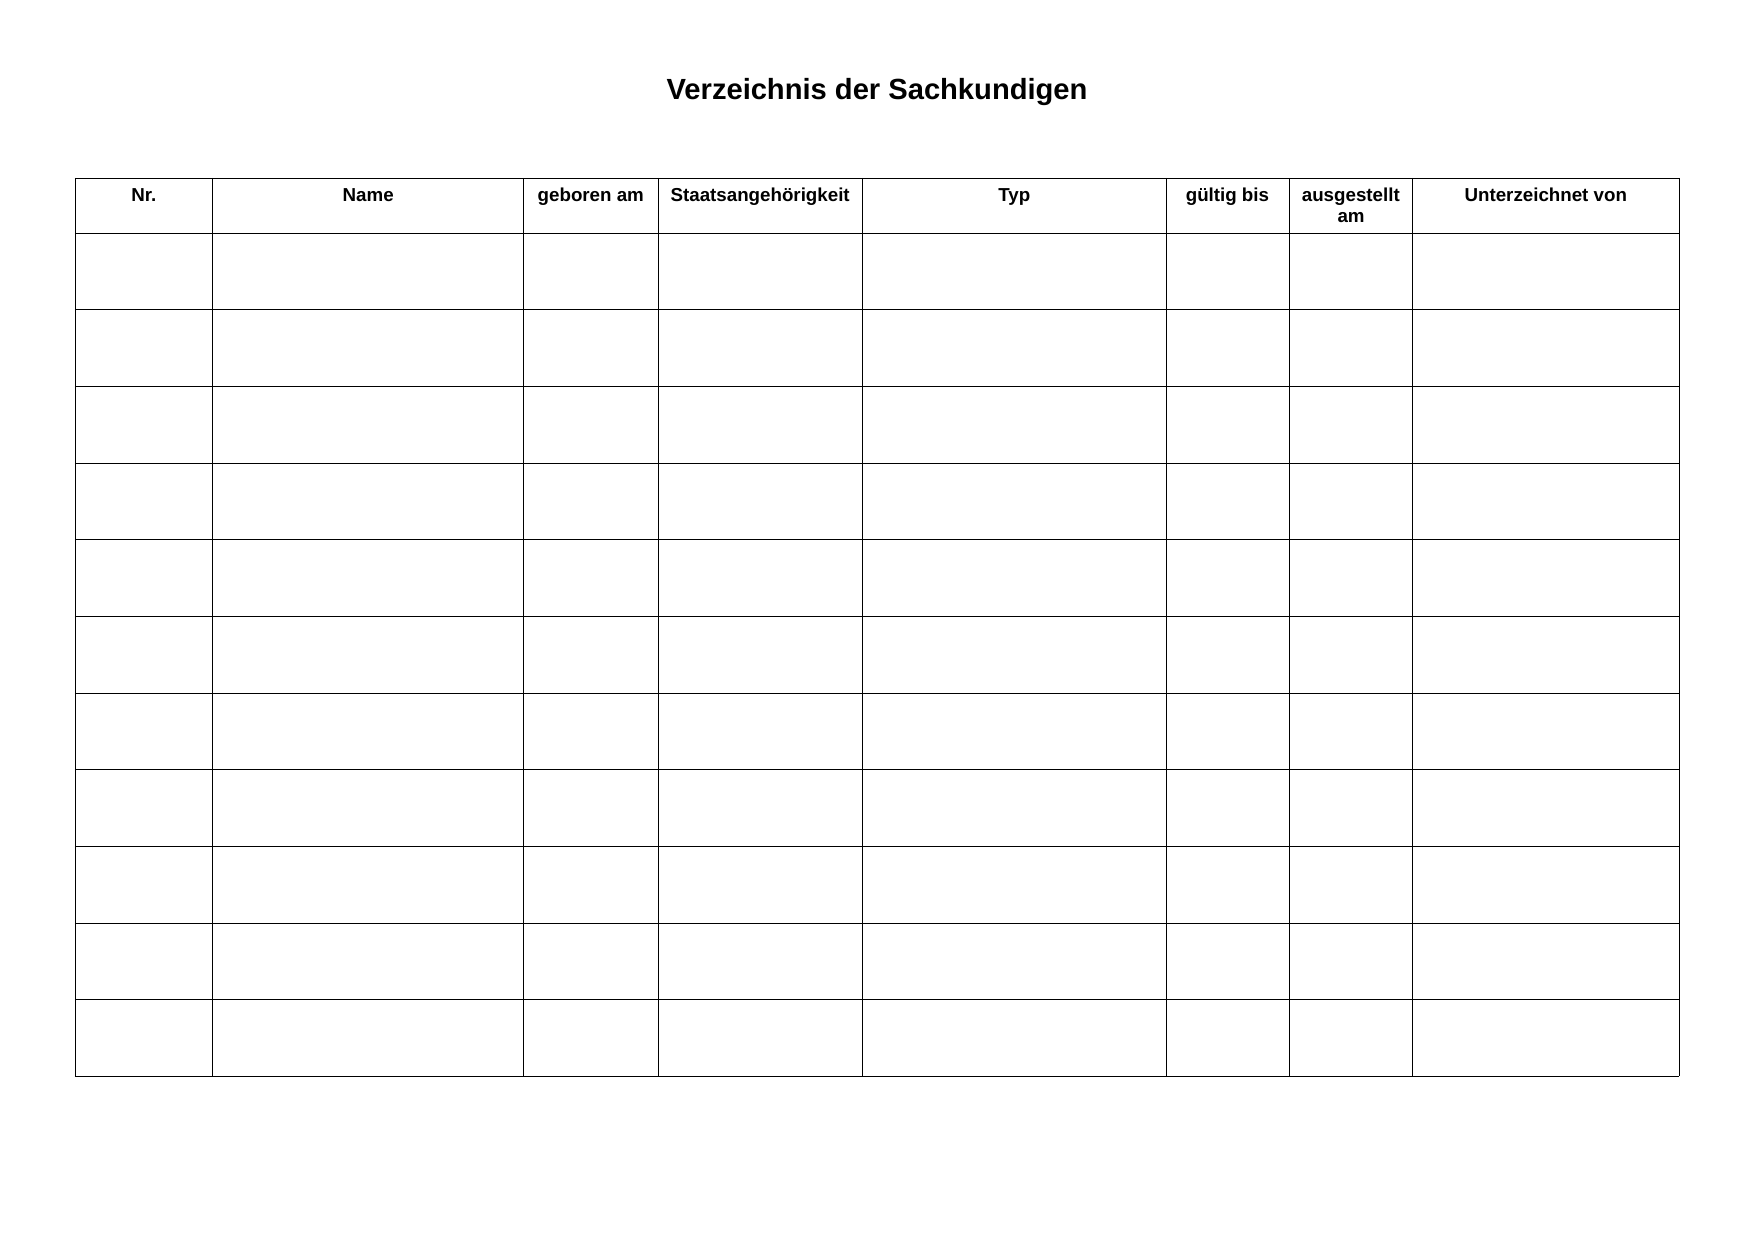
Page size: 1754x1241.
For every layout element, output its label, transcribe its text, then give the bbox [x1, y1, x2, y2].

table_header Unterzeichnet von [1413, 179, 1679, 232]
table_cell [213, 234, 523, 309]
table_cell [76, 540, 212, 616]
table_cell [213, 924, 523, 999]
table_cell [863, 770, 1166, 846]
table_cell [1167, 464, 1289, 539]
table_cell [524, 617, 658, 692]
table_cell [863, 617, 1166, 692]
table_cell [76, 234, 212, 309]
table_cell [1413, 464, 1679, 539]
table_cell [76, 924, 212, 999]
table_cell [213, 310, 523, 386]
table_header [1278, 1085, 1679, 1124]
table_cell [524, 924, 658, 999]
table_cell [1413, 540, 1679, 616]
subtitle Verzeichnis der Sachkundigen [75, 72, 1679, 106]
table_cell [863, 387, 1166, 462]
table_header Typ [863, 179, 1166, 232]
table_cell [1290, 234, 1412, 309]
table_cell [863, 847, 1166, 922]
table_cell [1290, 464, 1412, 539]
table_cell [76, 310, 212, 386]
table_cell [1290, 847, 1412, 922]
table_cell [1413, 387, 1679, 462]
table_header geboren am [524, 179, 658, 232]
table_cell [659, 1000, 862, 1076]
table_cell [1413, 617, 1679, 692]
table_cell [659, 617, 862, 692]
table_header Nr. [76, 179, 212, 232]
table_cell [877, 1125, 1278, 1164]
table_cell [1167, 847, 1289, 922]
table_cell [524, 847, 658, 922]
table_cell [863, 234, 1166, 309]
table_cell [1167, 617, 1289, 692]
table_cell [659, 924, 862, 999]
table_cell [659, 387, 862, 462]
table_cell [1290, 387, 1412, 462]
table_cell [1413, 694, 1679, 769]
table_header Name [213, 179, 523, 232]
table_cell [213, 1000, 523, 1076]
table_cell [76, 770, 212, 846]
table_cell [659, 464, 862, 539]
table_cell [659, 540, 862, 616]
table_cell [1167, 234, 1289, 309]
table_cell [1167, 310, 1289, 386]
table_cell [1278, 1125, 1679, 1164]
table_cell [524, 770, 658, 846]
table_cell [863, 694, 1166, 769]
table_cell [1167, 1000, 1289, 1076]
table_cell [524, 387, 658, 462]
table_cell [476, 1125, 877, 1164]
table_header [877, 1085, 1278, 1124]
table_cell [1290, 694, 1412, 769]
table_cell [76, 464, 212, 539]
table_cell [1167, 694, 1289, 769]
table_cell [213, 387, 523, 462]
table_cell [1413, 234, 1679, 309]
table_cell [76, 847, 212, 922]
table_cell [1290, 617, 1412, 692]
table_cell [863, 924, 1166, 999]
table_cell [213, 464, 523, 539]
table_cell [863, 464, 1166, 539]
table_cell [213, 770, 523, 846]
table_cell [1290, 1000, 1412, 1076]
table_header ausgestellt am [1290, 179, 1412, 232]
table_cell [1413, 310, 1679, 386]
table_cell [213, 617, 523, 692]
table_cell [76, 387, 212, 462]
table_cell [1290, 310, 1412, 386]
table_cell [1413, 770, 1679, 846]
table_header [476, 1085, 877, 1124]
table_cell [76, 694, 212, 769]
table_cell [524, 694, 658, 769]
table_cell [659, 234, 862, 309]
table_cell [1413, 924, 1679, 999]
table_cell [213, 847, 523, 922]
table_header [75, 1085, 476, 1124]
table_cell [75, 1125, 476, 1164]
table_cell [1290, 540, 1412, 616]
table_cell [659, 694, 862, 769]
table_cell [863, 310, 1166, 386]
table_cell [863, 540, 1166, 616]
table_cell [659, 847, 862, 922]
table_cell [659, 770, 862, 846]
table_cell [659, 310, 862, 386]
table_cell [524, 1000, 658, 1076]
table_cell [1167, 924, 1289, 999]
table_cell [213, 540, 523, 616]
table_header gültig bis [1167, 179, 1289, 232]
table_cell [524, 310, 658, 386]
table_cell [1413, 1000, 1679, 1076]
table_cell [213, 694, 523, 769]
table_cell [1413, 847, 1679, 922]
table_cell [76, 617, 212, 692]
table_cell [1167, 387, 1289, 462]
table_cell [524, 234, 658, 309]
table_cell [524, 464, 658, 539]
table_header Staatsangehörigkeit [659, 179, 862, 232]
table_cell [76, 1000, 212, 1076]
table_cell [1290, 924, 1412, 999]
table_cell [524, 540, 658, 616]
table_cell [863, 1000, 1166, 1076]
table_cell [1167, 540, 1289, 616]
table_cell [1167, 770, 1289, 846]
table_cell [1290, 770, 1412, 846]
